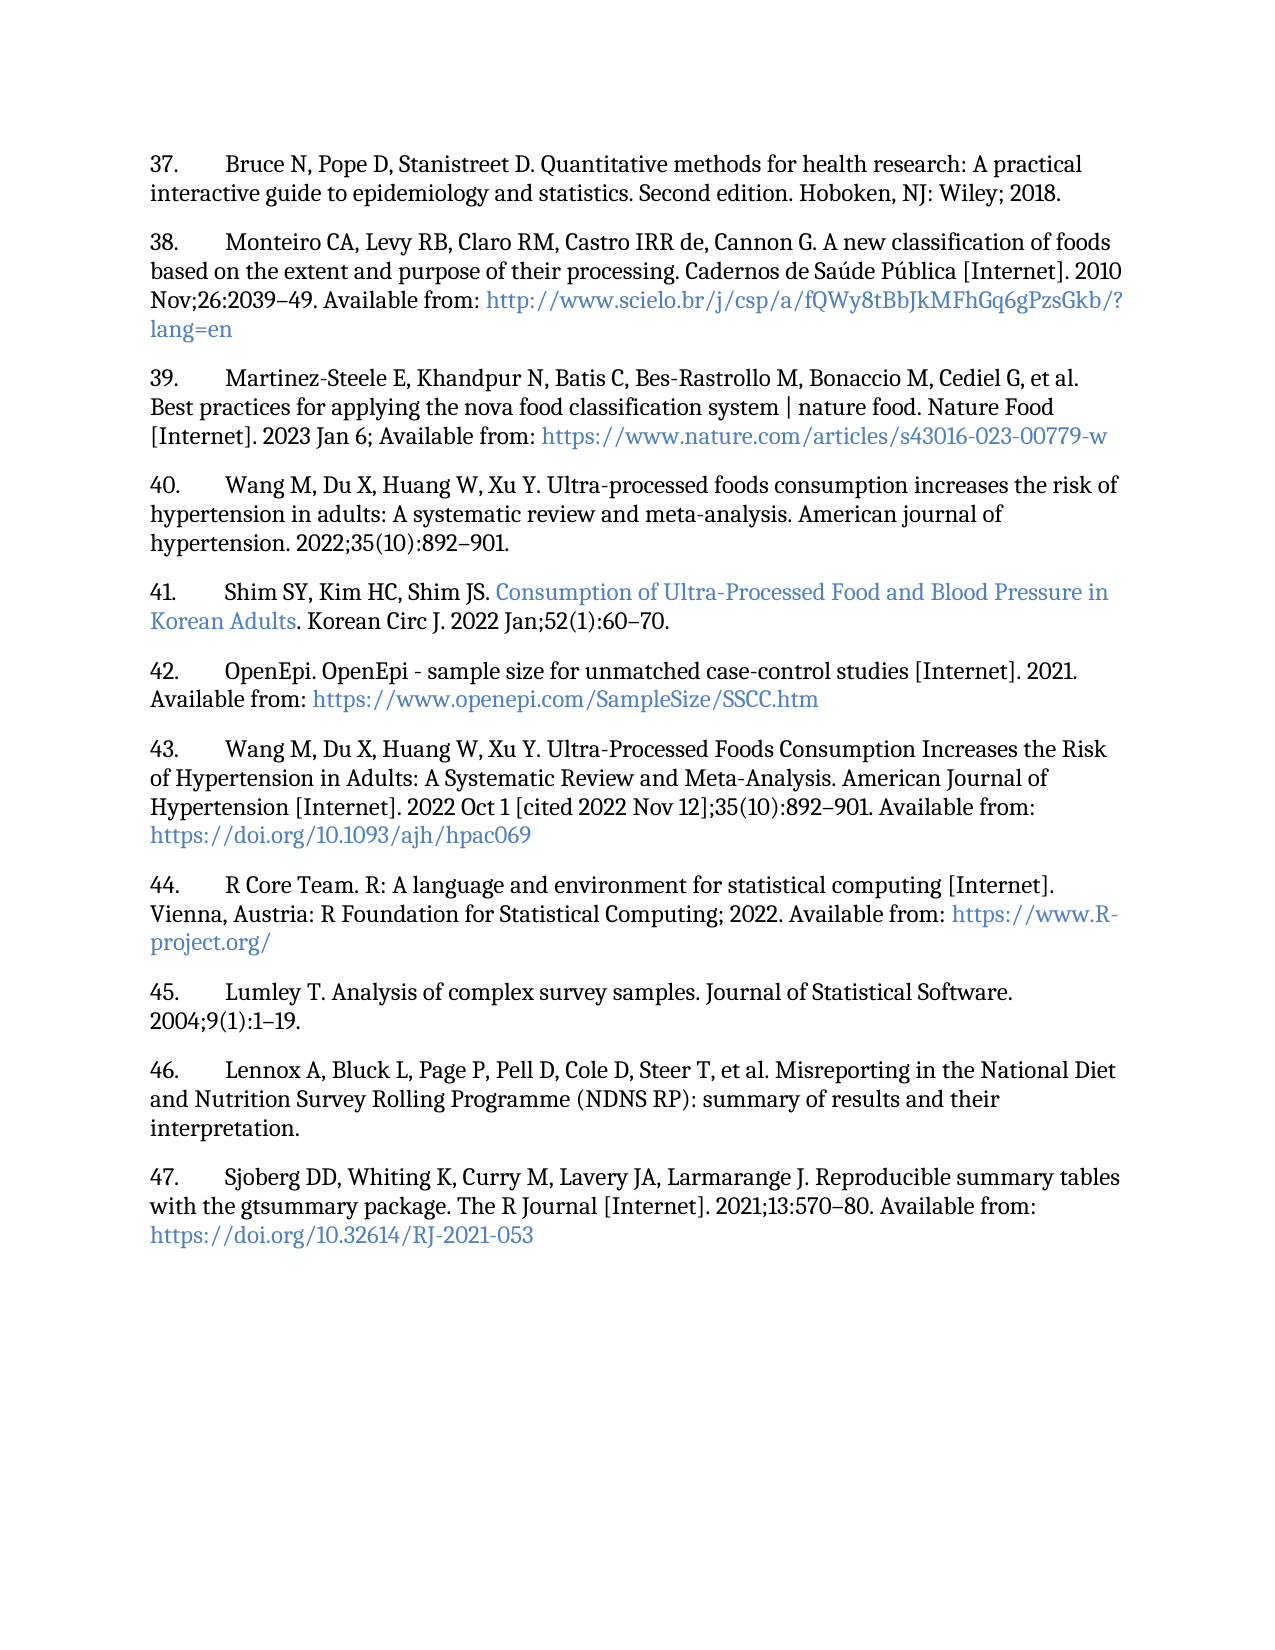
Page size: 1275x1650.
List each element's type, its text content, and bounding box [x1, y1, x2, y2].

text 39. Martinez-Steele E, Khandpur N, Batis C, Bes-Rastrollo M, Bonaccio M, Cediel G, et al. Best practices for applying the nova food classification system | nature food. Nature Food [Internet]. 2023 Jan 6; Available from: https://www.nature.com/articles/s43016-023-00779-w [150, 364, 1125, 450]
text 43. Wang M, Du X, Huang W, Xu Y. Ultra-Processed Foods Consumption Increases the Risk of Hypertension in Adults: A Systematic Review and Meta-Analysis. American Journal of Hypertension [Internet]. 2022 Oct 1 [cited 2022 Nov 12];35(10):892–901. Available from: https://doi.org/10.1093/ajh/hpac069 [150, 735, 1125, 850]
text 44. R Core Team. R: A language and environment for statistical computing [Internet]. Vienna, Austria: R Foundation for Statistical Computing; 2022. Available from: https://www.R-project.org/ [150, 871, 1125, 957]
text 42. OpenEpi. OpenEpi - sample size for unmatched case-control studies [Internet]. 2021. Available from: https://www.openepi.com/SampleSize/SSCC.htm [150, 657, 1125, 714]
text 40. Wang M, Du X, Huang W, Xu Y. Ultra-processed foods consumption increases the risk of hypertension in adults: A systematic review and meta-analysis. American journal of hypertension. 2022;35(10):892–901. [150, 471, 1125, 557]
text 46. Lennox A, Bluck L, Page P, Pell D, Cole D, Steer T, et al. Misreporting in the National Diet and Nutrition Survey Rolling Programme (NDNS RP): summary of results and their interpretation. [150, 1056, 1125, 1142]
text 47. Sjoberg DD, Whiting K, Curry M, Lavery JA, Larmarange J. Reproducible summary tables with the gtsummary package. The R Journal [Internet]. 2021;13:570–80. Available from: https://doi.org/10.32614/RJ-2021-053 [150, 1163, 1125, 1249]
text 37. Bruce N, Pope D, Stanistreet D. Quantitative methods for health research: A practical interactive guide to epidemiology and statistics. Second edition. Hoboken, NJ: Wiley; 2018. [150, 150, 1125, 207]
text 38. Monteiro CA, Levy RB, Claro RM, Castro IRR de, Cannon G. A new classification of foods based on the extent and purpose of their processing. Cadernos de Saúde Pública [Internet]. 2010 Nov;26:2039–49. Available from: http://www.scielo.br/j/csp/a/fQWy8tBbJkMFhGq6gPzsGkb/?lang=en [150, 228, 1125, 343]
text 41. Shim SY, Kim HC, Shim JS. Consumption of Ultra-Processed Food and Blood Pressure in Korean Adults. Korean Circ J. 2022 Jan;52(1):60–70. [150, 578, 1125, 636]
text 45. Lumley T. Analysis of complex survey samples. Journal of Statistical Software. 2004;9(1):1–19. [150, 978, 1125, 1035]
